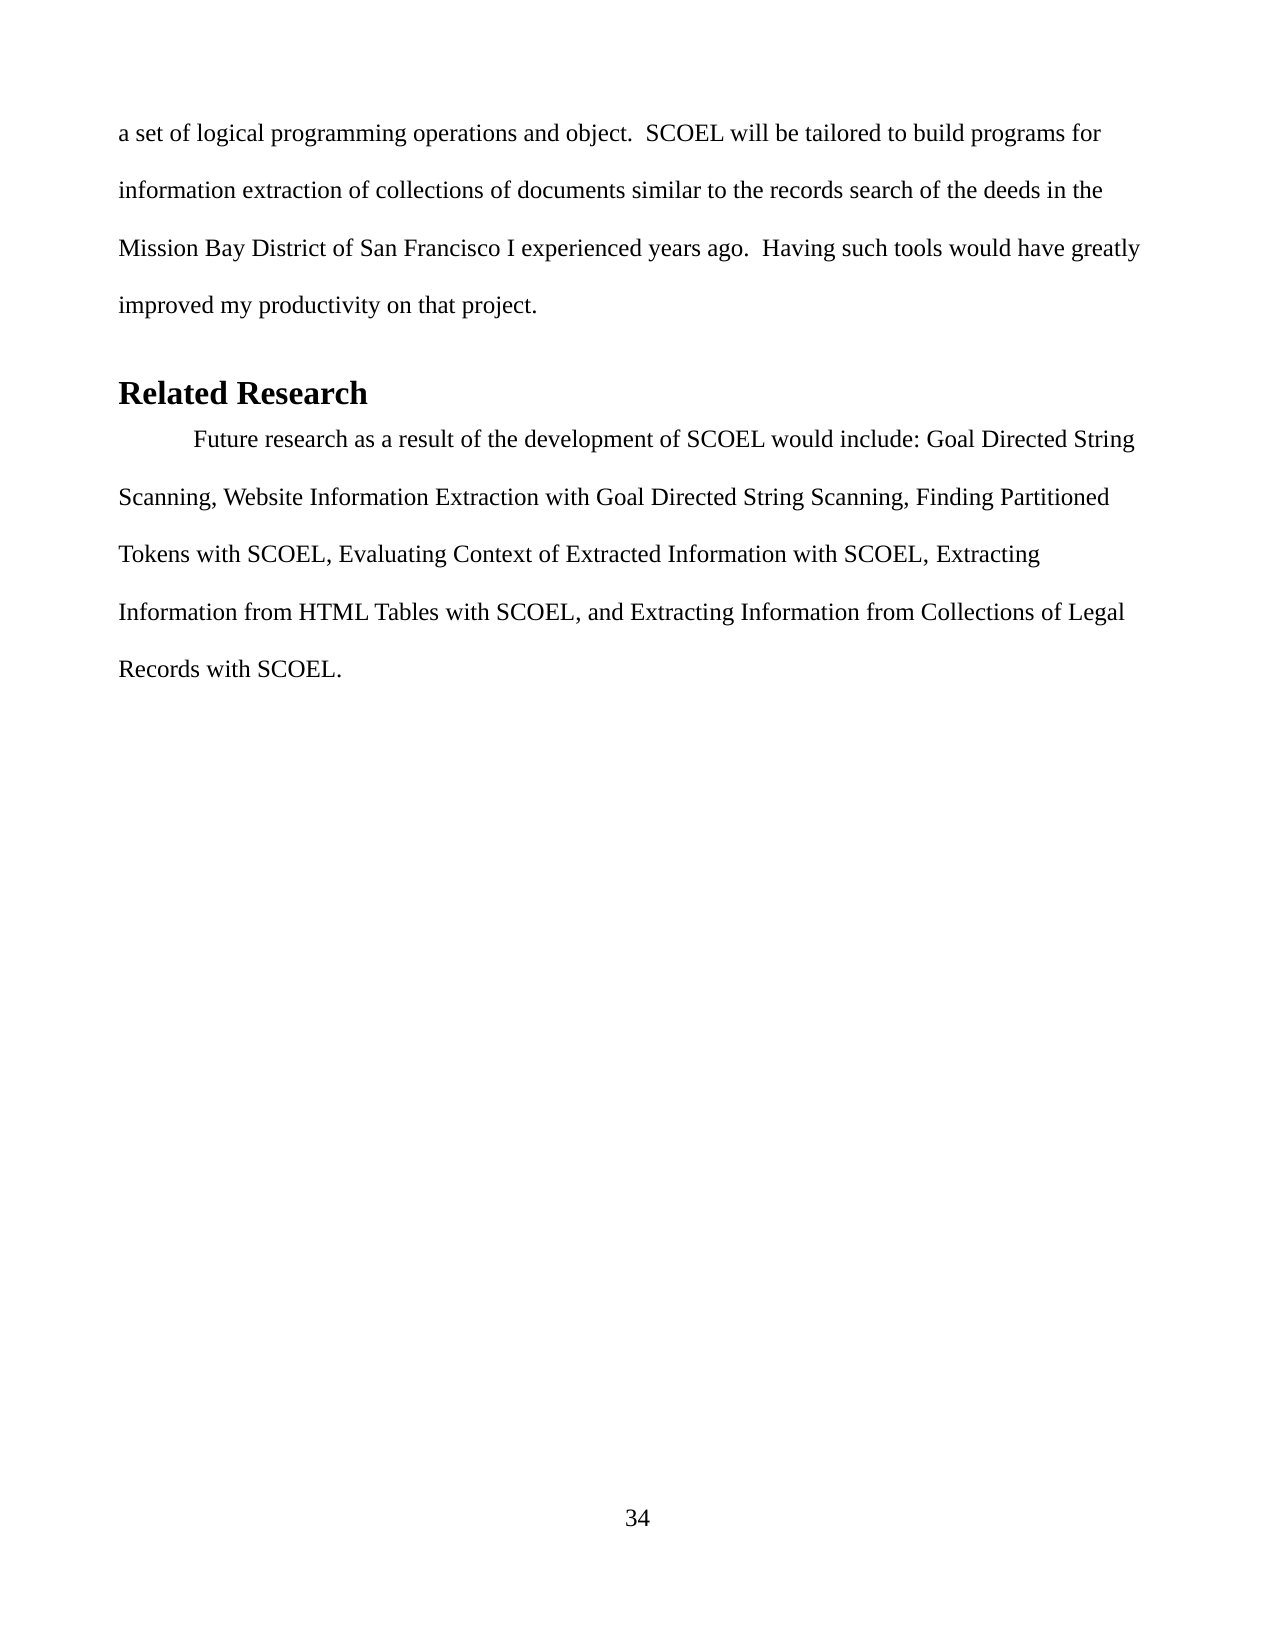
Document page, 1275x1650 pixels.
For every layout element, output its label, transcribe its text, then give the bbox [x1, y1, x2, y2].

text a set of logical programming operations and object. SCOEL will be tailored to build programs for information extraction of collections of documents similar to the records search of the deeds in the Mission Bay District of San Francisco I experienced years ago. Having such tools would have greatly improved my productivity on that project. [118, 118, 1157, 319]
subtitle Related Research [118, 373, 1157, 412]
text Future research as a result of the development of SCOEL would include: Goal Directed String Scanning, Website Information Extraction with Goal Directed String Scanning, Finding Partitioned Tokens with SCOEL, Evaluating Context of Extracted Information with SCOEL, Extracting Information from HTML Tables with SCOEL, and Extracting Information from Collections of Legal Records with SCOEL. [118, 424, 1157, 683]
